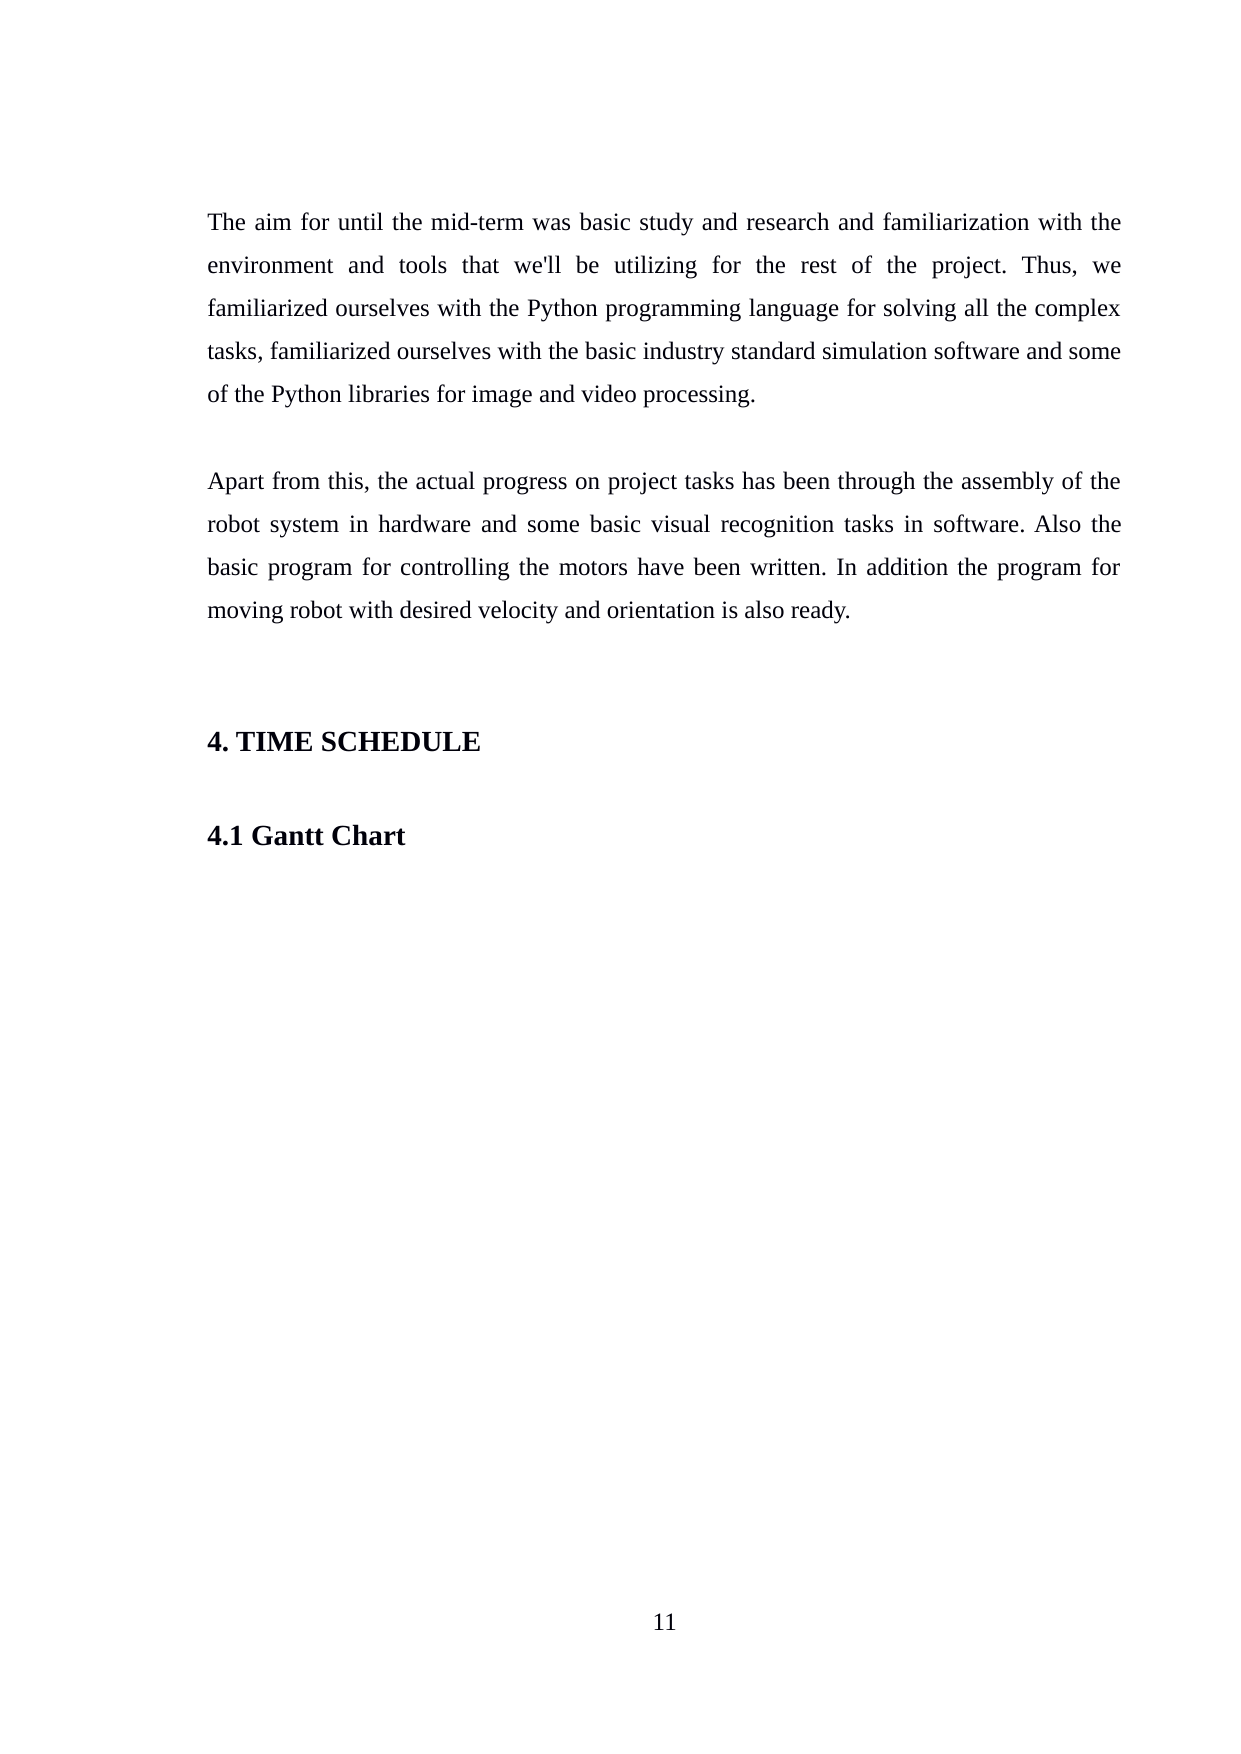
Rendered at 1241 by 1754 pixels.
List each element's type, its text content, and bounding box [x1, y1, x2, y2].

text 4. TIME SCHEDULE [207, 724, 1122, 758]
text 4.1 Gantt Chart [207, 818, 1122, 851]
text The aim for until the mid-term was basic study and research and familiarization with the environment and tools that we'll be utilizing for the rest of the project. Thus, we familiarized ourselves with the Python programming language for solving all the complex tasks, familiarized ourselves with the basic industry standard simulation software and some of the Python libraries for image and video processing. [207, 207, 1122, 408]
text Apart from this, the actual progress on project tasks has been through the assembly of the robot system in hardware and some basic visual recognition tasks in software. Also the basic program for controlling the motors have been written. In addition the program for moving robot with desired velocity and orientation is also ready. [207, 466, 1122, 624]
